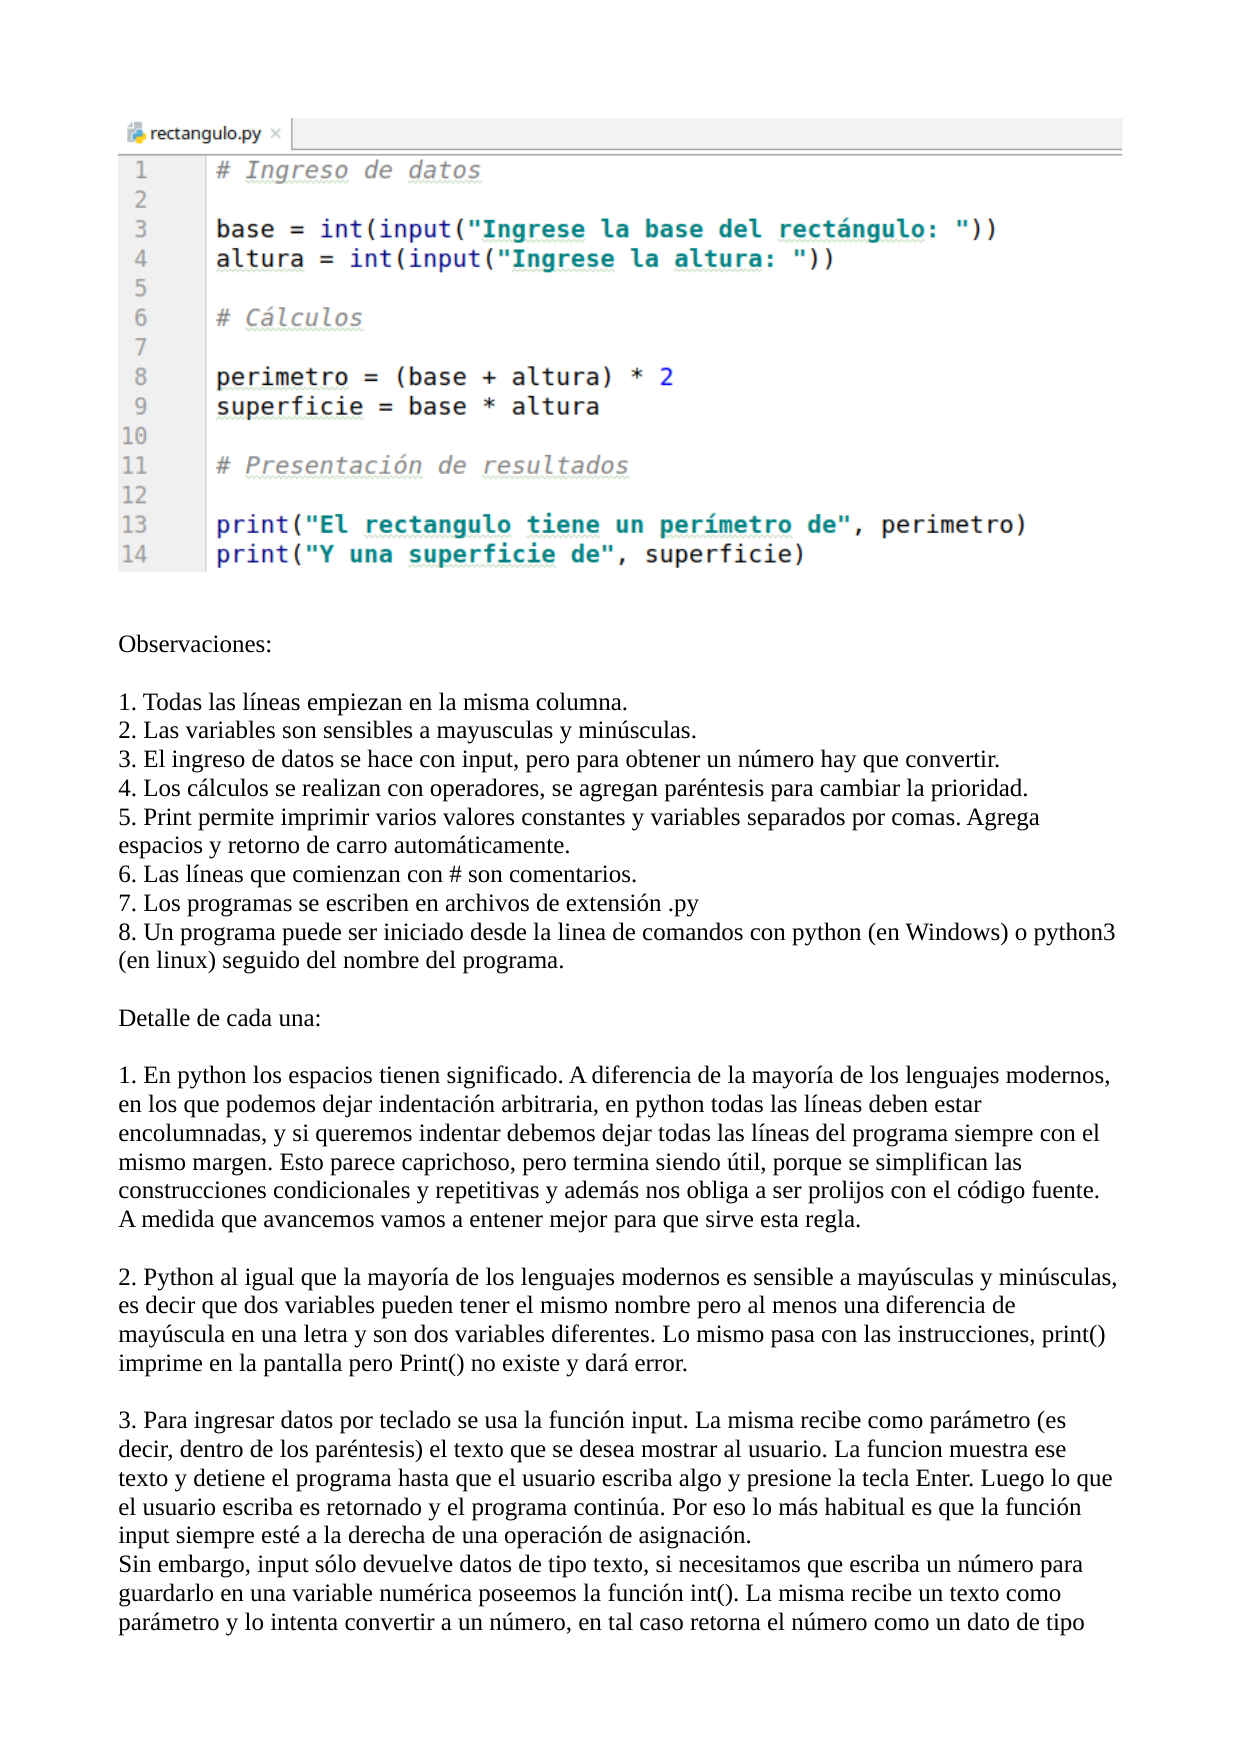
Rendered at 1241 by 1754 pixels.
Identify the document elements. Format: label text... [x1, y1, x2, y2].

text 1. Todas las líneas empiezan en la misma columna. [118, 687, 1122, 716]
text 6. Las líneas que comienzan con # son comentarios. [118, 859, 1122, 888]
text 3. Para ingresar datos por teclado se usa la función input. La misma recibe como parámetro (es decir, dentro de los paréntesis) el texto que se desea mostrar al usuario. La funcion muestra ese texto y detiene el programa hasta que el usuario escriba algo y presione la tecla Enter. Luego lo que el usuario escriba es retornado y el programa continúa. Por eso lo más habitual es que la función input siempre esté a la derecha de una operación de asignación. [118, 1406, 1122, 1549]
text 4. Los cálculos se realizan con operadores, se agregan paréntesis para cambiar la prioridad. [118, 773, 1122, 802]
text 1. En python los espacios tienen significado. A diferencia de la mayoría de los lenguajes modernos, en los que podemos dejar indentación arbitraria, en python todas las líneas deben estar encolumnadas, y si queremos indentar debemos dejar todas las líneas del programa siempre con el mismo margen. Esto parece caprichoso, pero termina siendo útil, porque se simplifican las construcciones condicionales y repetitivas y además nos obliga a ser prolijos con el código fuente. [118, 1061, 1122, 1204]
text Sin embargo, input sólo devuelve datos de tipo texto, si necesitamos que escriba un número para guardarlo en una variable numérica poseemos la función int(). La misma recibe un texto como parámetro y lo intenta convertir a un número, en tal caso retorna el número como un dato de tipo [118, 1549, 1122, 1636]
text 2. Las variables son sensibles a mayusculas y minúsculas. [118, 716, 1122, 744]
text A medida que avancemos vamos a entener mejor para que sirve esta regla. [118, 1204, 1122, 1233]
text 7. Los programas se escriben en archivos de extensión .py [118, 888, 1122, 917]
text 3. El ingreso de datos se hace con input, pero para obtener un número hay que convertir. [118, 744, 1122, 773]
text Observaciones: [118, 629, 1122, 658]
text Detalle de cada una: [118, 1003, 1122, 1032]
text 5. Print permite imprimir varios valores constantes y variables separados por comas. Agrega espacios y retorno de carro automáticamente. [118, 802, 1122, 859]
picture [118, 118, 1123, 572]
text 8. Un programa puede ser iniciado desde la linea de comandos con python (en Windows) o python3 (en linux) seguido del nombre del programa. [118, 917, 1122, 974]
text 2. Python al igual que la mayoría de los lenguajes modernos es sensible a mayúsculas y minúsculas, es decir que dos variables pueden tener el mismo nombre pero al menos una diferencia de mayúscula en una letra y son dos variables diferentes. Lo mismo pasa con las instrucciones, print() imprime en la pantalla pero Print() no existe y dará error. [118, 1262, 1122, 1377]
